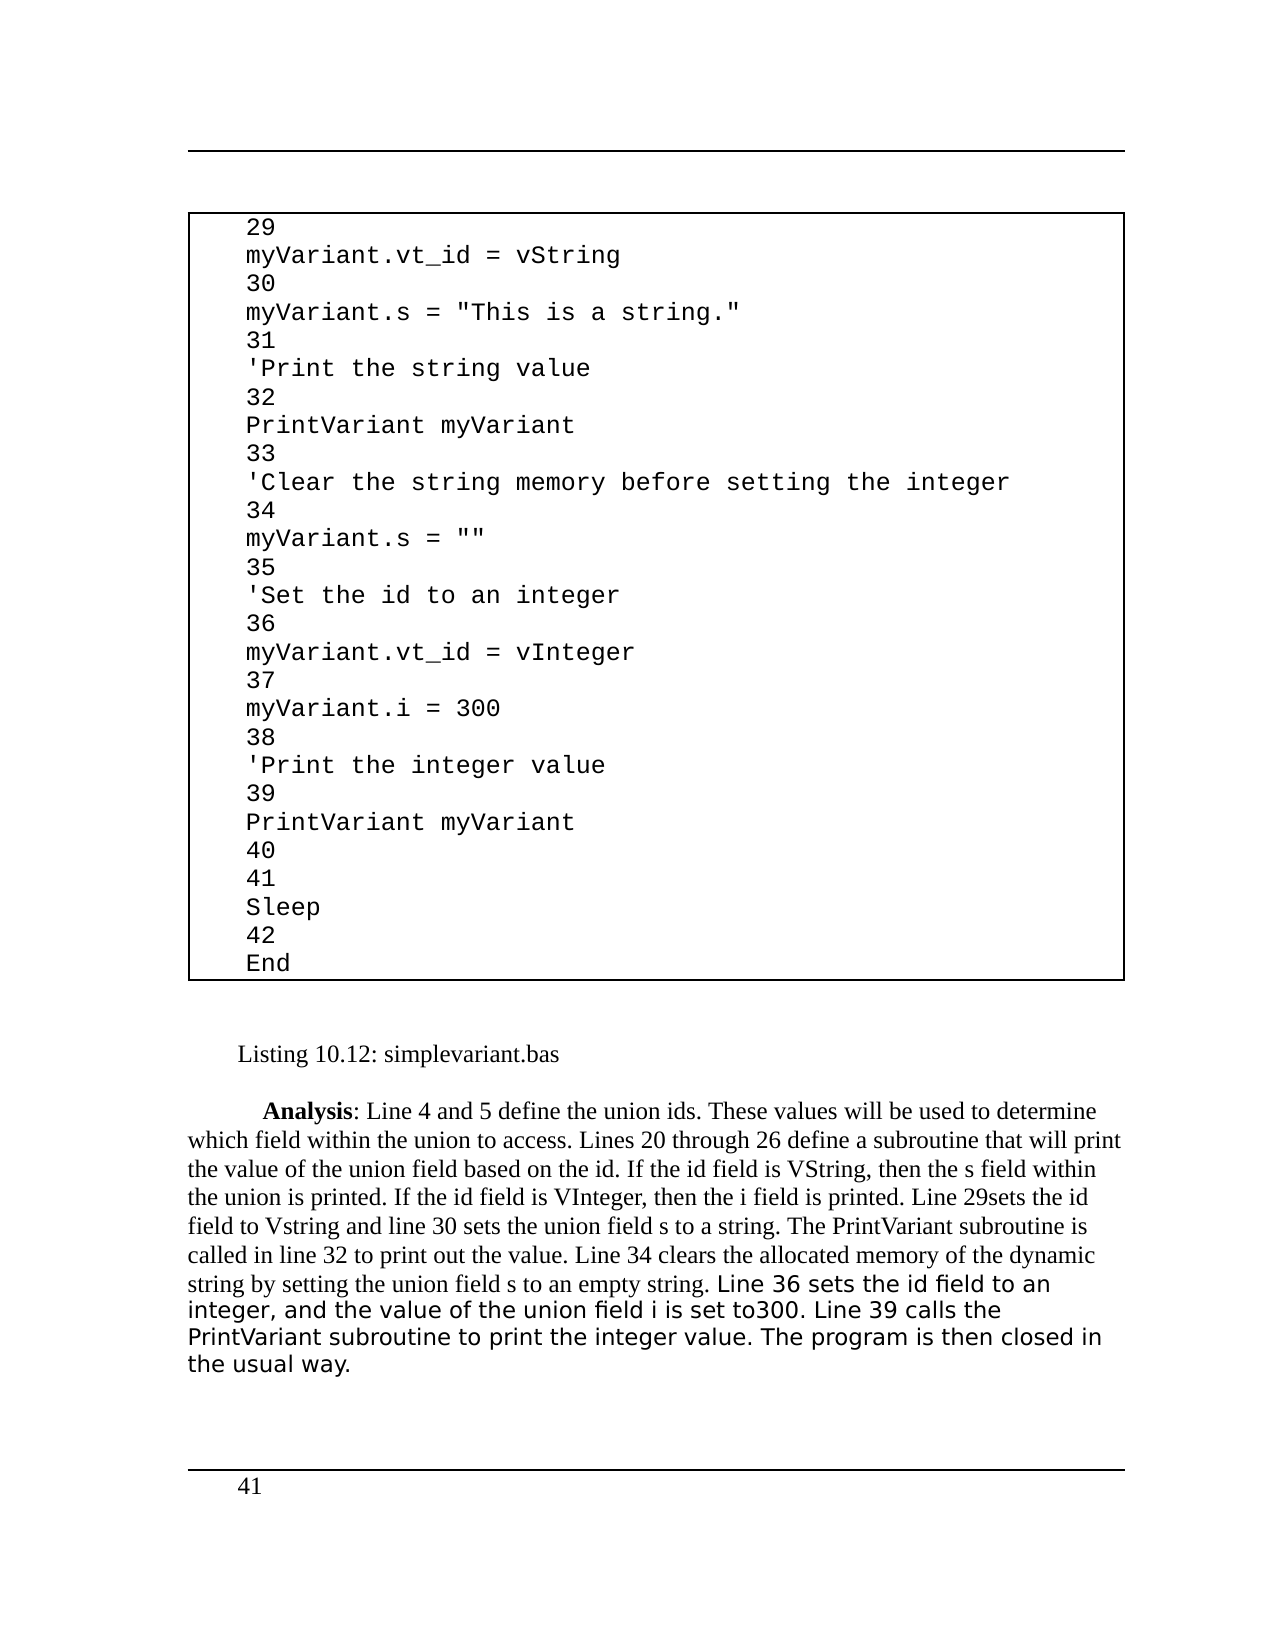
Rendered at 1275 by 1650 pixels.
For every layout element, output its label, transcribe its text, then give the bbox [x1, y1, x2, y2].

text PrintVariant myVariant [190, 807, 1123, 835]
text End [190, 949, 1123, 979]
text Analysis: Line 4 and 5 define the union ids. These values will be used to determine which field within the union to access. Lines 20 through 26 define a subroutine that will print the value of the union field based on the id. If the id field is VString, then the s field within the union is printed. If the id field is VInteger, then the i field is printed. Line 29sets the id field to Vstring and line 30 sets the union field s to a string. The PrintVariant subroutine is called in line 32 to print out the value. Line 34 clears the allocated memory of the dynamic string by setting the union field s to an empty string. Line 36 sets the id field to an integer, and the value of the union field i is set to300. Line 39 calls the PrintVariant subroutine to print the integer value. The program is then closed in the usual way. [187, 1096, 1125, 1377]
text 'Set the id to an integer [190, 580, 1123, 609]
text 36 [190, 609, 1123, 637]
text 29 [190, 214, 1123, 240]
text 39 [190, 779, 1123, 807]
text 'Clear the string memory before setting the integer [190, 467, 1123, 495]
text myVariant.s = "" [190, 524, 1123, 552]
text 35 [190, 552, 1123, 580]
text 37 [190, 665, 1123, 694]
text myVariant.i = 300 [190, 694, 1123, 722]
text 34 [190, 495, 1123, 524]
text myVariant.s = "This is a string." [190, 297, 1123, 325]
text Listing 10.12: simplevariant.bas [187, 1039, 1125, 1067]
text 'Print the integer value [190, 750, 1123, 779]
text 30 [190, 269, 1123, 297]
text 42 [190, 920, 1123, 949]
text 38 [190, 722, 1123, 750]
text myVariant.vt_id = vInteger [190, 637, 1123, 665]
text 41 [190, 864, 1123, 892]
text 40 [190, 835, 1123, 864]
text 31 [190, 325, 1123, 354]
text 32 [190, 382, 1123, 410]
text myVariant.vt_id = vString [190, 240, 1123, 269]
text Sleep [190, 892, 1123, 920]
text PrintVariant myVariant [190, 410, 1123, 439]
text 33 [190, 439, 1123, 467]
text 'Print the string value [190, 354, 1123, 382]
